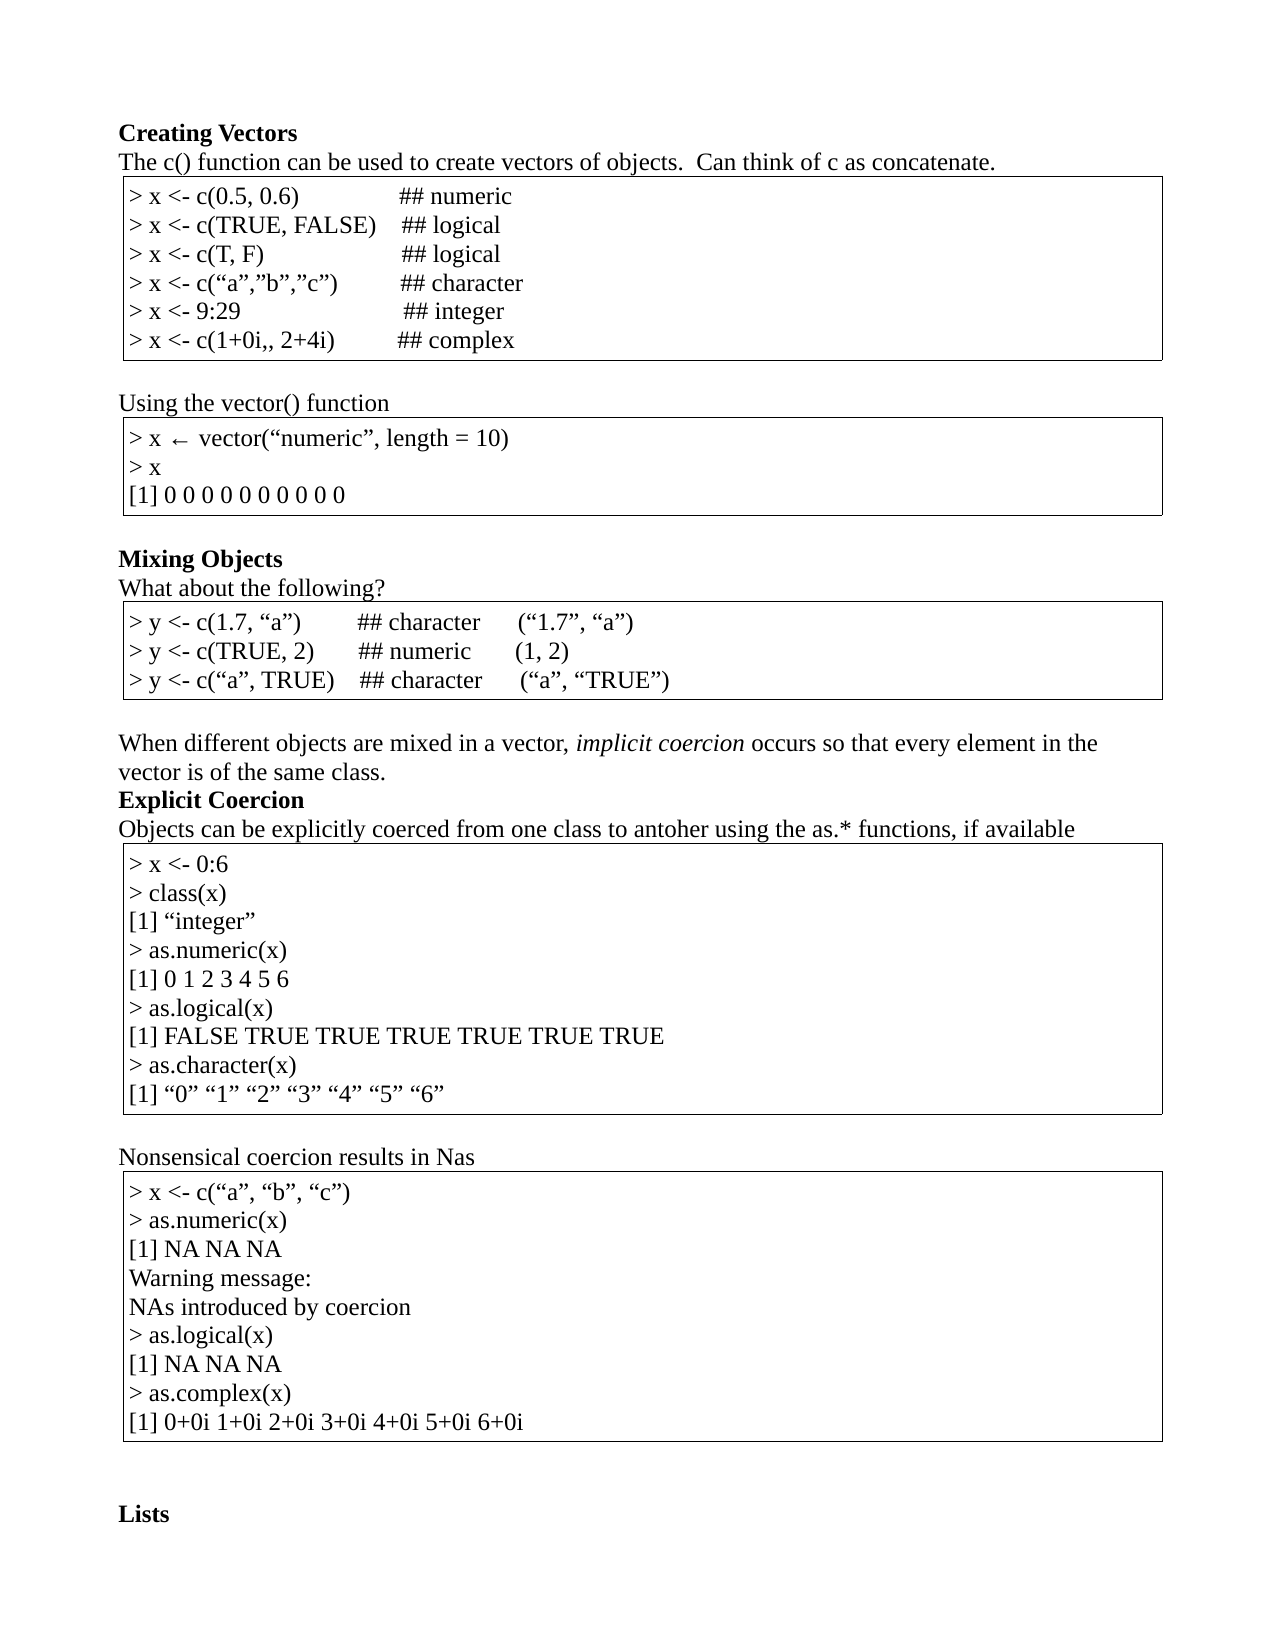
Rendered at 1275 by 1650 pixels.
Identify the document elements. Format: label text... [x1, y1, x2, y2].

table_header > x <- 0:6 > class(x) [1] “integer” > as.numeric(x) [1] 0 1 2 3 4 5 6 > as.logical(x) [1] FALSE TRUE TRUE TRUE TRUE TRUE TRUE > as.character(x) [1] “0” “1” “2” “3” “4” “5” “6” [124, 844, 1162, 1113]
text Creating Vectors [118, 118, 1157, 147]
table_header > x <- c(“a”, “b”, “c”) > as.numeric(x) [1] NA NA NA Warning message: NAs introduced by coercion > as.logical(x) [1] NA NA NA > as.complex(x) [1] 0+0i 1+0i 2+0i 3+0i 4+0i 5+0i 6+0i [124, 1172, 1162, 1441]
text Mixing Objects [118, 544, 1157, 573]
table_header > x ← vector(“numeric”, length = 10) > x [1] 0 0 0 0 0 0 0 0 0 0 [124, 418, 1162, 515]
text Using the vector() function [118, 388, 1157, 417]
text Explicit Coercion [118, 786, 1157, 814]
text Lists [118, 1499, 1157, 1528]
table_header > x <- c(0.5, 0.6) ## numeric > x <- c(TRUE, FALSE) ## logical > x <- c(T, F) ## logical > x <- c(“a”,”b”,”c”) ## character > x <- 9:29 ## integer > x <- c(1+0i,, 2+4i) ## complex [124, 177, 1162, 360]
text Nonsensical coercion results in Nas [118, 1142, 1157, 1171]
text What about the following? [118, 573, 1157, 601]
text When different objects are mixed in a vector, implicit coercion occurs so that every element in the vector is of the same class. [118, 728, 1157, 786]
text Objects can be explicitly coerced from one class to antoher using the as.* functions, if available [118, 814, 1157, 843]
text The c() function can be used to create vectors of objects. Can think of c as concatenate. [118, 147, 1157, 176]
table_header > y <- c(1.7, “a”) ## character (“1.7”, “a”) > y <- c(TRUE, 2) ## numeric (1, 2) > y <- c(“a”, TRUE) ## character (“a”, “TRUE”) [124, 602, 1162, 699]
